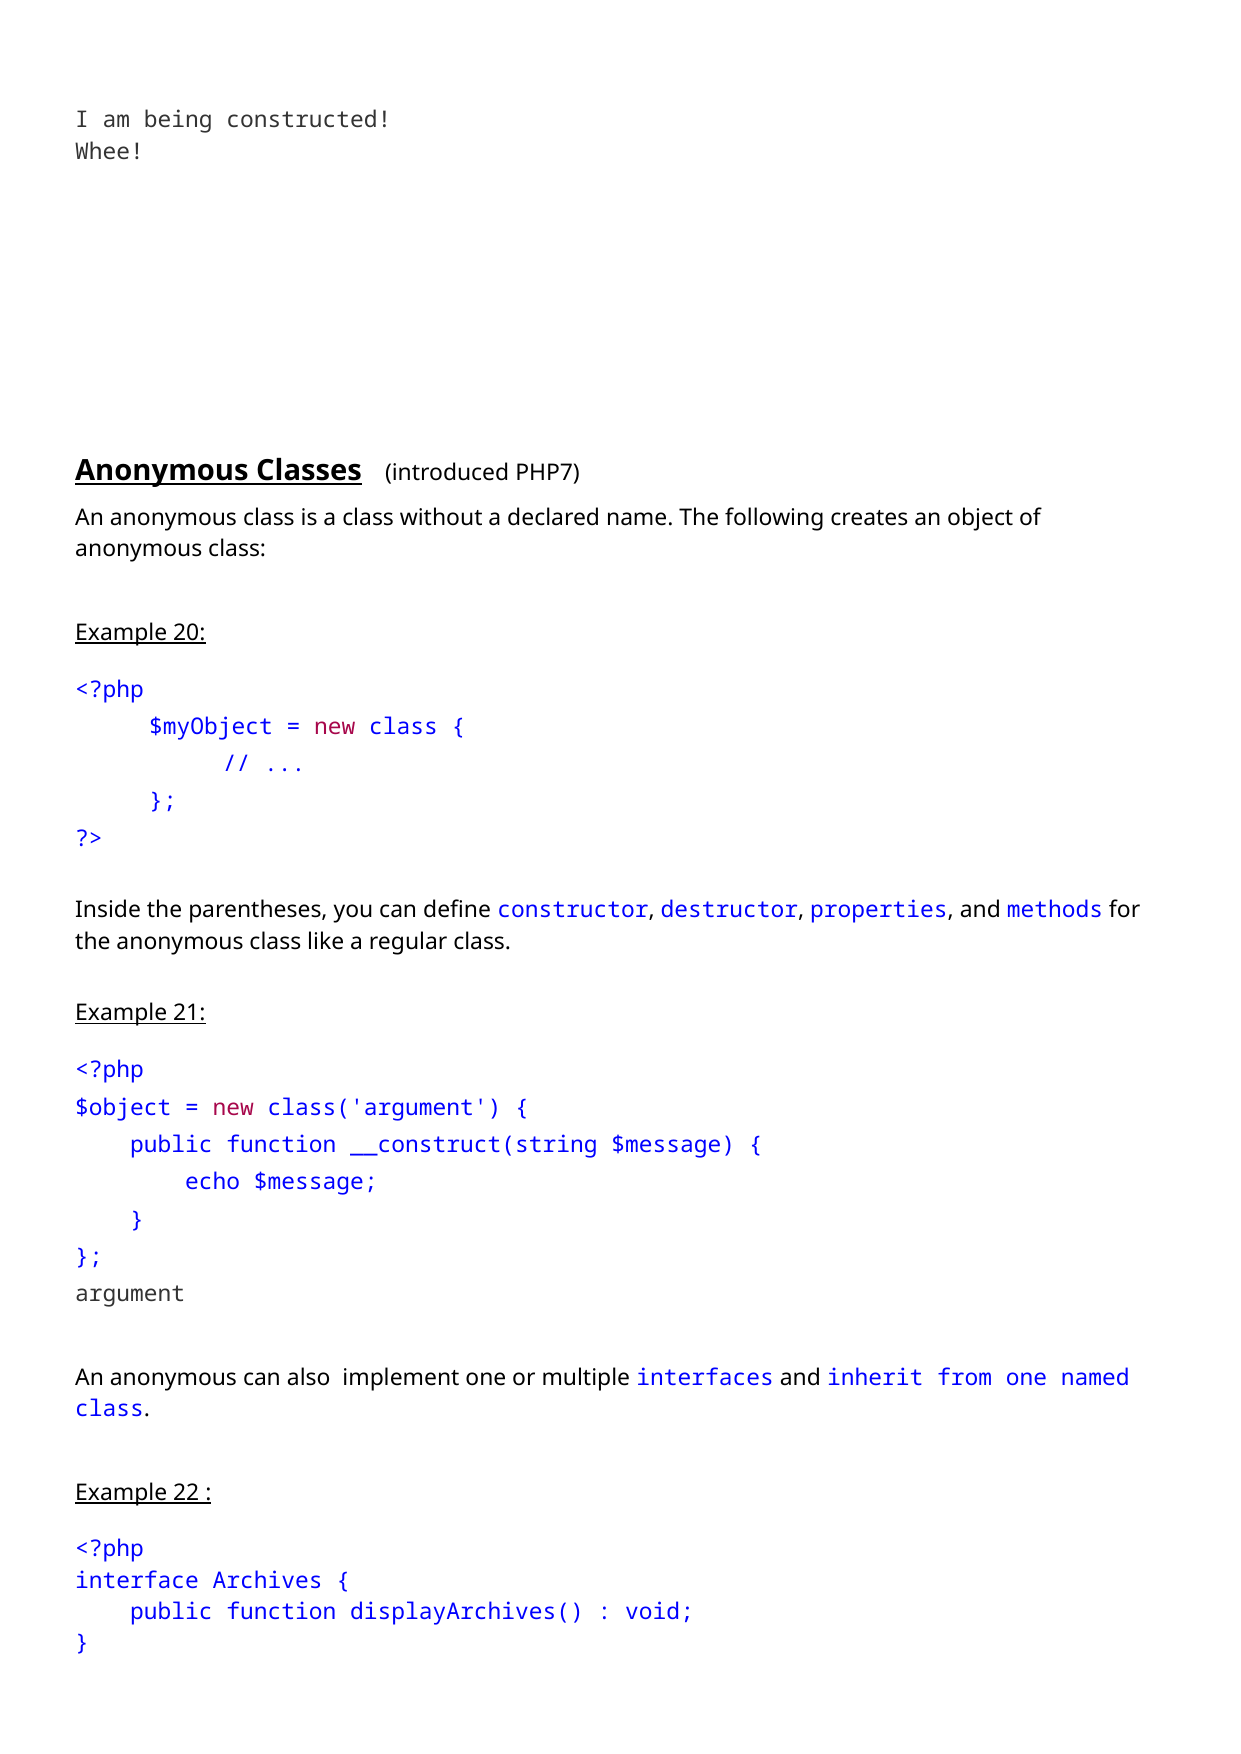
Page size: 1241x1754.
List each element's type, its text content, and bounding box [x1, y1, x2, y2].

text } [75, 1626, 1166, 1657]
text }; [75, 1240, 1166, 1271]
text }; [75, 784, 1166, 816]
text <?php [75, 1532, 1166, 1564]
text Example 22 : [75, 1475, 1166, 1507]
text Inside the parentheses, you can define constructor, destructor, properties, and methods for the anonymous class like a regular class. [75, 893, 1166, 956]
text echo $message; [75, 1165, 1166, 1196]
text $object = new class('argument') { [75, 1091, 1166, 1122]
text $myObject = new class { [75, 710, 1166, 741]
text An anonymous can also implement one or multiple interfaces and inherit from one named class. [75, 1361, 1166, 1423]
text public function __construct(string $message) { [75, 1128, 1166, 1159]
text ?> [75, 822, 1166, 853]
text <?php [75, 673, 1166, 704]
text I am being constructed! [75, 103, 1166, 134]
text argument [75, 1277, 1166, 1308]
text Example 20: [75, 616, 1166, 647]
text // ... [75, 747, 1166, 778]
text An anonymous class is a class without a declared name. The following creates an object of anonymous class: [75, 501, 1166, 563]
text interface Archives { [75, 1564, 1166, 1595]
text } [75, 1202, 1166, 1234]
text Example 21: [75, 996, 1166, 1028]
text <?php [75, 1053, 1166, 1084]
text Anonymous Classes (introduced PHP7) [75, 449, 1166, 489]
text public function displayArchives() : void; [75, 1595, 1166, 1626]
text Whee! [75, 134, 1166, 166]
